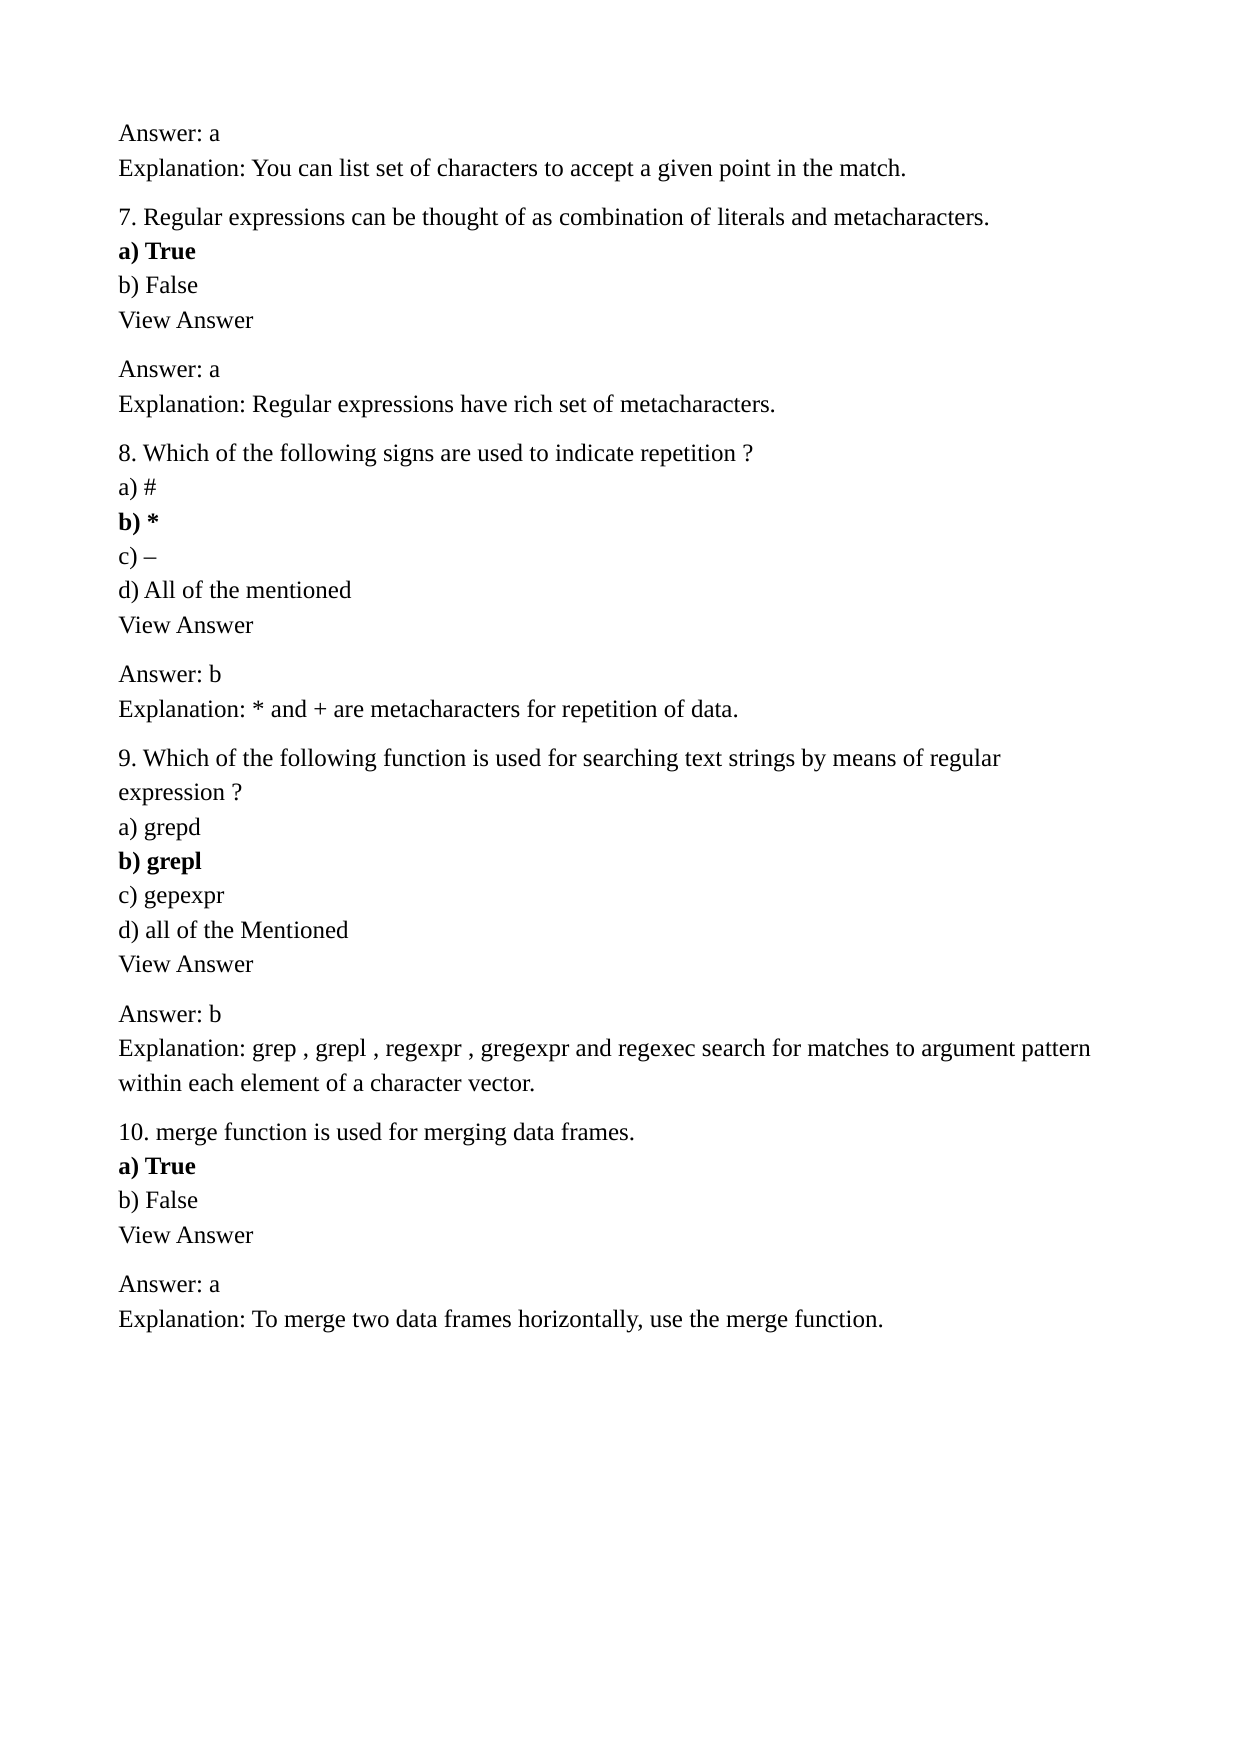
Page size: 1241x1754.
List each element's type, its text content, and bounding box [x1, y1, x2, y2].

text Answer: a Explanation: To merge two data frames horizontally, use the merge function. [118, 1269, 1122, 1332]
text 10. merge function is used for merging data frames. a) True b) False View Answer [118, 1117, 1122, 1249]
text 8. Which of the following signs are used to indicate repetition ? a) # b) * c) – d) All of the mentioned View Answer [118, 438, 1122, 639]
text Answer: a Explanation: You can list set of characters to accept a given point in the match. [118, 118, 1122, 181]
text 7. Regular expressions can be thought of as combination of literals and metacharacters. a) True b) False View Answer [118, 202, 1122, 334]
text Answer: b Explanation: grep , grepl , regexpr , gregexpr and regexec search for matches to argument pattern within each element of a character vector. [118, 999, 1122, 1096]
text Answer: a Explanation: Regular expressions have rich set of metacharacters. [118, 354, 1122, 417]
text 9. Which of the following function is used for searching text strings by means of regular expression ? a) grepd b) grepl c) gepexpr d) all of the Mentioned View Answer [118, 743, 1122, 978]
text Answer: b Explanation: * and + are metacharacters for repetition of data. [118, 659, 1122, 722]
